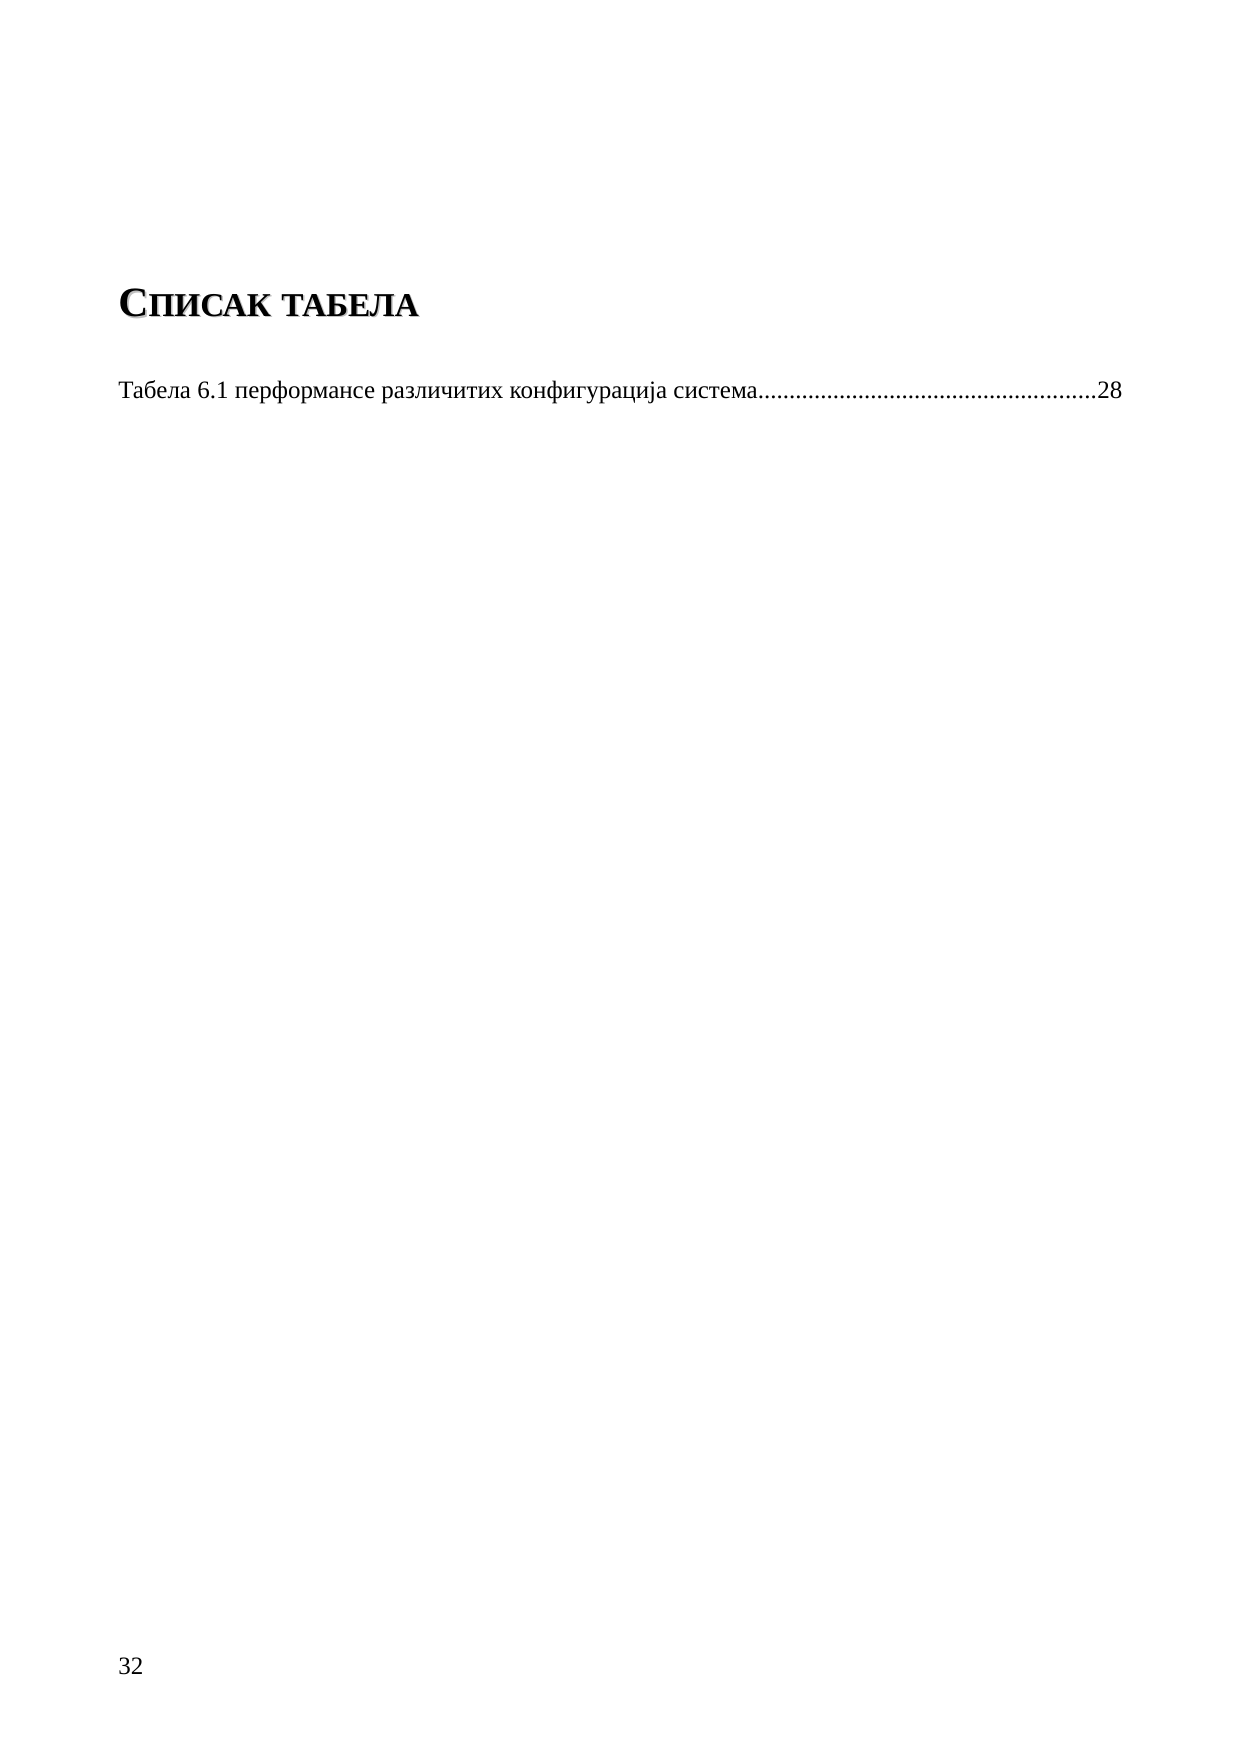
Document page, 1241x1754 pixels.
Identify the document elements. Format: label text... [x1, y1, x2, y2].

text Списак табела [118, 277, 1122, 325]
text Табела 6.1 перформансе различитих конфигурација система 28 [118, 375, 1122, 404]
